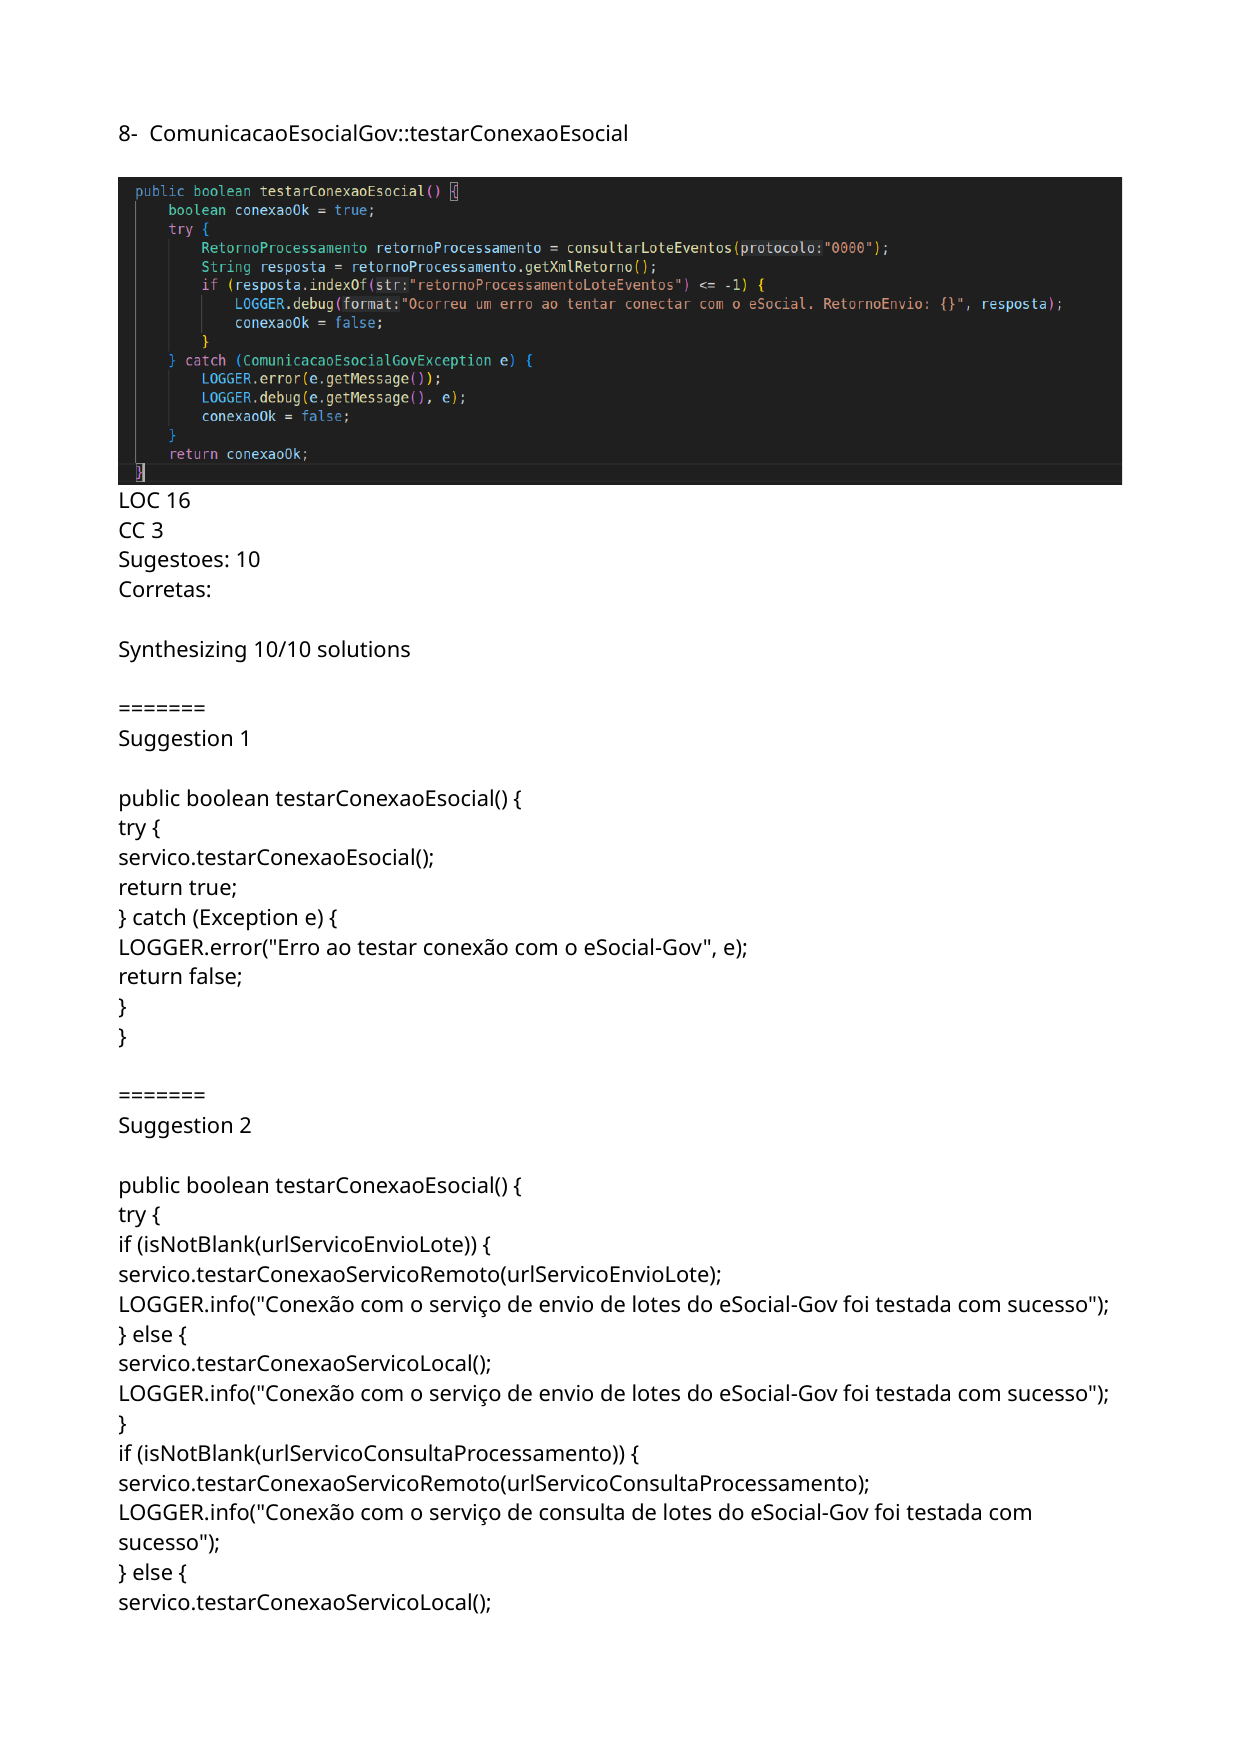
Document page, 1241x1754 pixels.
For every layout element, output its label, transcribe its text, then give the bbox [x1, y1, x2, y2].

text return false; [118, 961, 1122, 991]
picture [118, 177, 1123, 485]
text try { [118, 812, 1122, 842]
text LOGGER.info("Conexão com o serviço de consulta de lotes do eSocial-Gov foi testada com sucesso"); [118, 1497, 1122, 1557]
text if (isNotBlank(urlServicoConsultaProcessamento)) { [118, 1438, 1122, 1467]
text servico.testarConexaoEsocial(); [118, 842, 1122, 872]
text ======= [118, 1080, 1122, 1110]
text } [118, 991, 1122, 1021]
text if (isNotBlank(urlServicoEnvioLote)) { [118, 1229, 1122, 1259]
text servico.testarConexaoServicoLocal(); [118, 1348, 1122, 1378]
text LOC 16 [118, 485, 1122, 514]
text Synthesizing 10/10 solutions [118, 634, 1122, 663]
text } [118, 1021, 1122, 1051]
text Suggestion 1 [118, 723, 1122, 753]
text public boolean testarConexaoEsocial() { [118, 1169, 1122, 1199]
text Suggestion 2 [118, 1110, 1122, 1140]
text public boolean testarConexaoEsocial() { [118, 782, 1122, 812]
text } [118, 1408, 1122, 1438]
text servico.testarConexaoServicoRemoto(urlServicoConsultaProcessamento); [118, 1467, 1122, 1497]
text ======= [118, 693, 1122, 723]
text servico.testarConexaoServicoRemoto(urlServicoEnvioLote); [118, 1259, 1122, 1289]
text } else { [118, 1318, 1122, 1348]
text try { [118, 1199, 1122, 1229]
text Sugestoes: 10 [118, 544, 1122, 574]
text LOGGER.info("Conexão com o serviço de envio de lotes do eSocial-Gov foi testada com sucesso"); [118, 1289, 1122, 1318]
text } else { [118, 1557, 1122, 1587]
text servico.testarConexaoServicoLocal(); [118, 1587, 1122, 1616]
text } catch (Exception e) { [118, 902, 1122, 931]
text CC 3 [118, 514, 1122, 544]
text 8- ComunicacaoEsocialGov::testarConexaoEsocial [118, 118, 1122, 148]
text Corretas: [118, 574, 1122, 604]
text LOGGER.error("Erro ao testar conexão com o eSocial-Gov", e); [118, 931, 1122, 961]
text LOGGER.info("Conexão com o serviço de envio de lotes do eSocial-Gov foi testada com sucesso"); [118, 1378, 1122, 1408]
text return true; [118, 872, 1122, 902]
